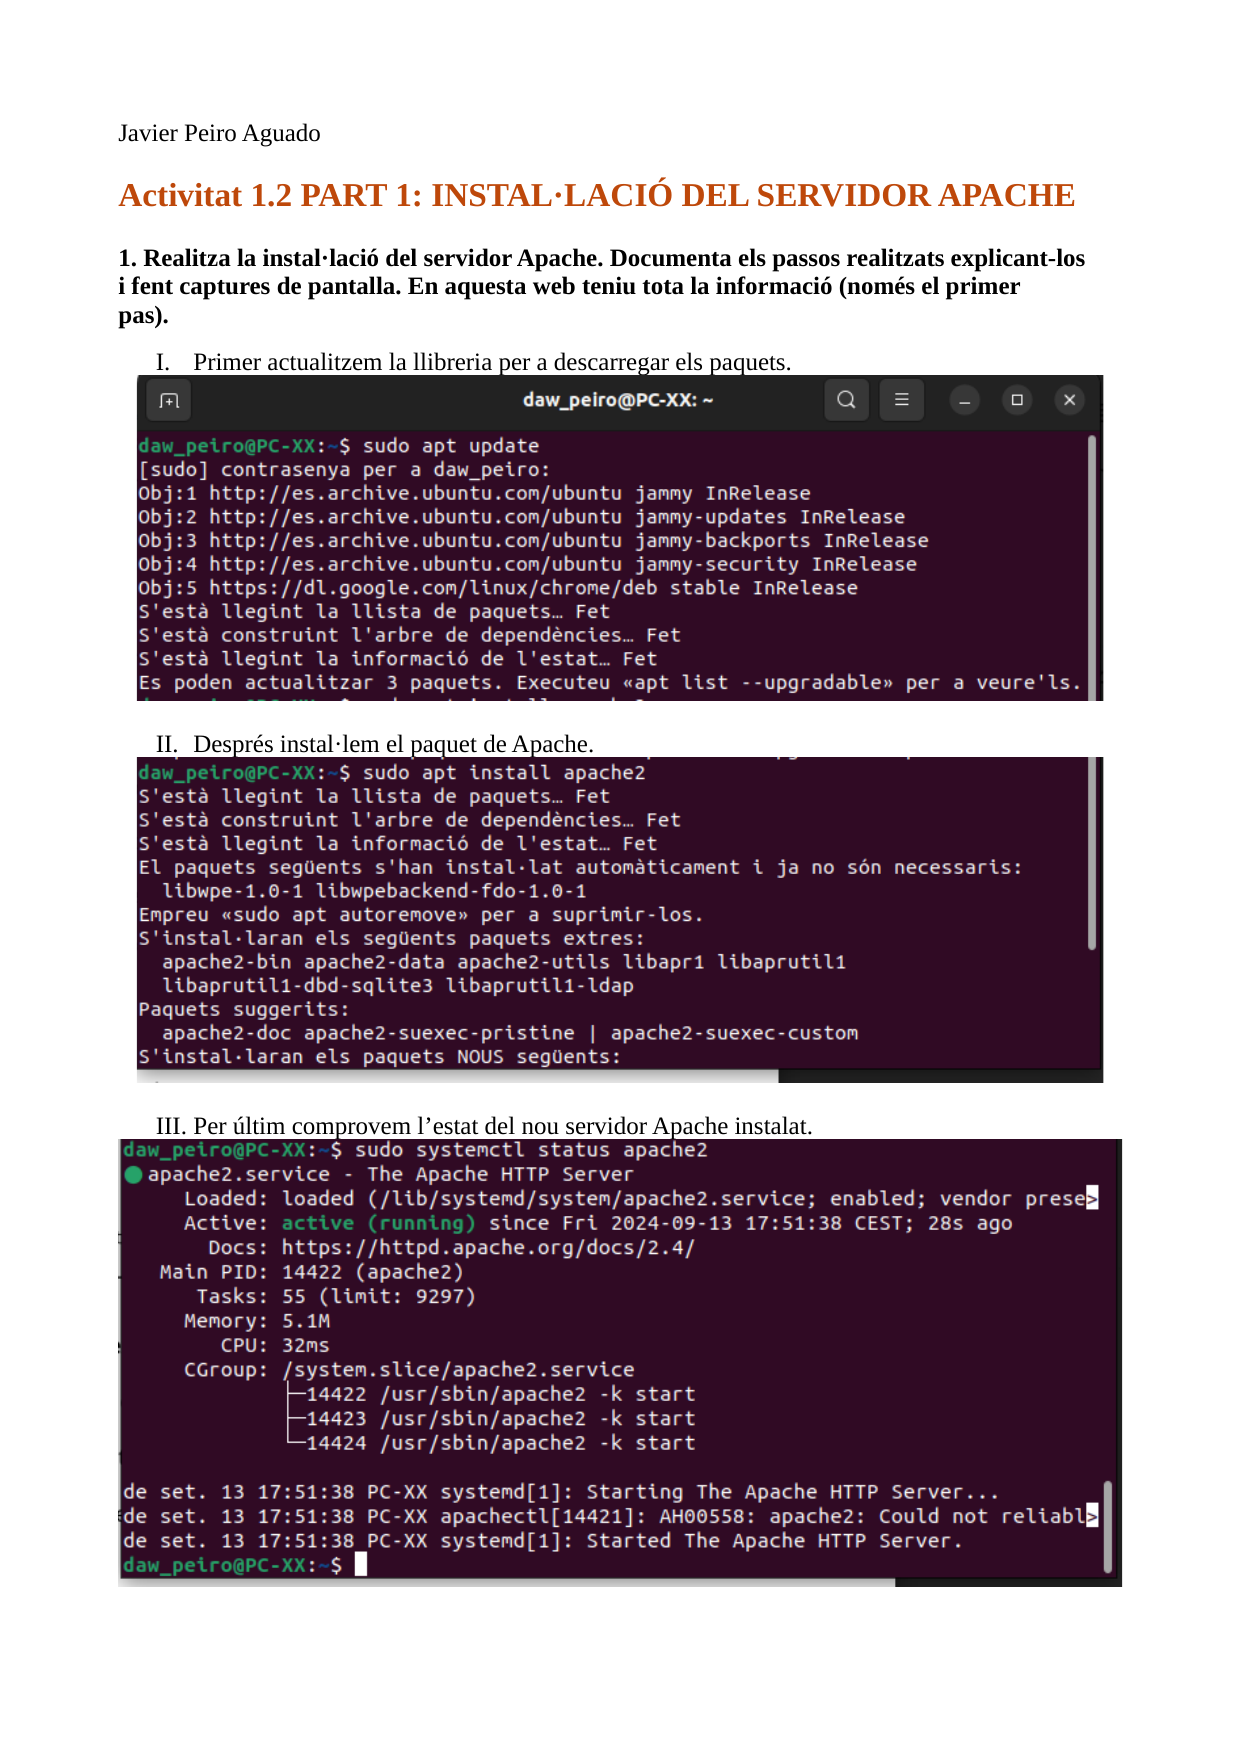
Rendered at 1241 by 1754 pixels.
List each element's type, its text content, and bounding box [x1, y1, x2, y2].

picture [136, 757, 1104, 1083]
text Javier Peiro Aguado [118, 118, 1122, 147]
list Després instal·lem el paquet de Apache. [156, 729, 1122, 758]
text i fent captures de pantalla. En aquesta web teniu tota la informació (només el primer [118, 271, 1122, 300]
text 1. Realitza la instal·lació del servidor Apache. Documenta els passos realitzats explicant-los [118, 243, 1122, 271]
picture [136, 375, 1104, 701]
list Per últim comprovem l’estat del nou servidor Apache instalat. [156, 1111, 1122, 1139]
text Activitat 1.2 PART 1: INSTAL·LACIÓ DEL SERVIDOR APACHE [118, 176, 1122, 214]
text pas). [118, 300, 1122, 329]
list Primer actualitzem la llibreria per a descarregar els paquets. [156, 347, 1122, 375]
picture [118, 1139, 1123, 1587]
